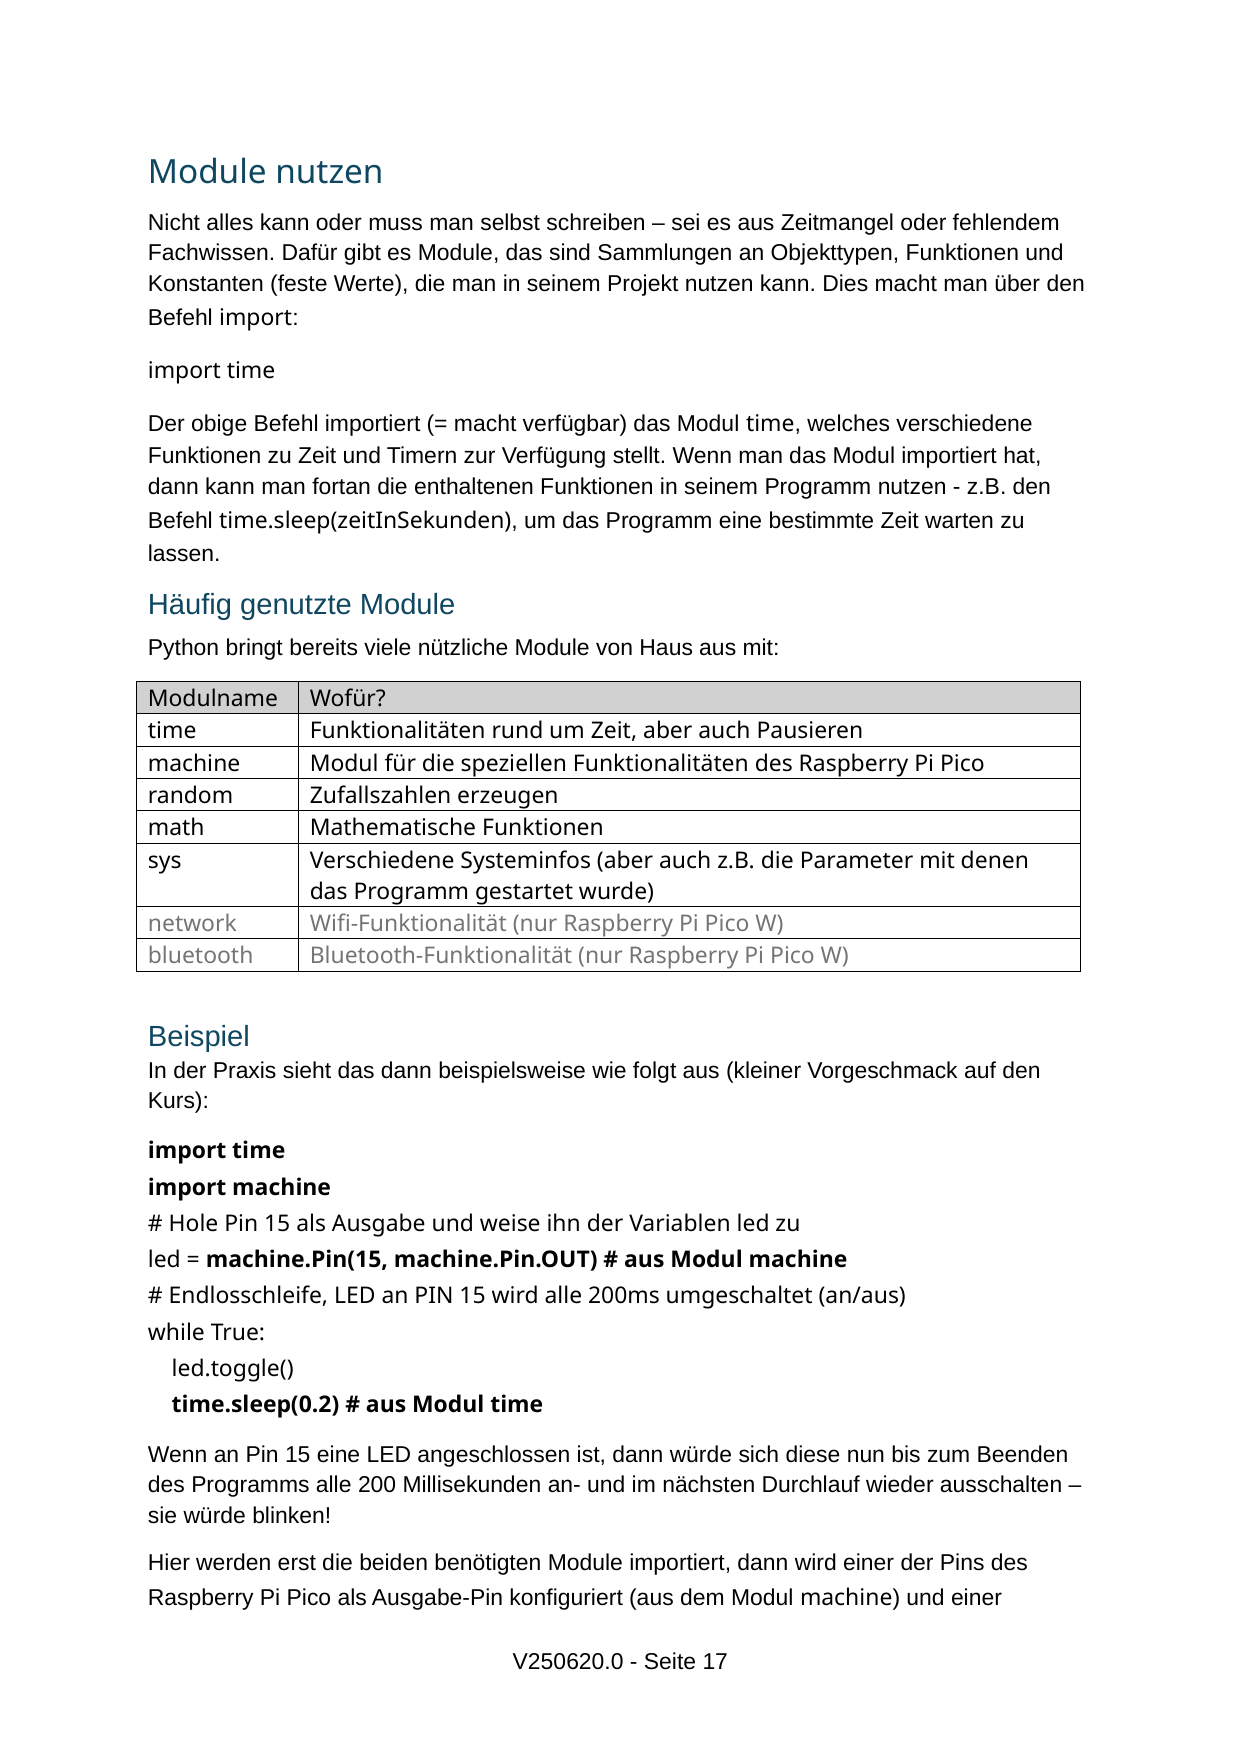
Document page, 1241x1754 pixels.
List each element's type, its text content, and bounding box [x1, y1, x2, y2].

table_cell Modul für die speziellen Funktionalitäten des Raspberry Pi Pico [299, 747, 1080, 778]
text Wenn an Pin 15 eine LED angeschlossen ist, dann würde sich diese nun bis zum Beenden des Programms alle 200 Millisekunden an- und im nächsten Durchlauf wieder ausschalten – sie würde blinken! [148, 1441, 1093, 1528]
table_cell network [137, 907, 298, 938]
table_cell Zufallszahlen erzeugen [299, 779, 1080, 810]
table_cell random [137, 779, 298, 810]
text Python bringt bereits viele nützliche Module von Haus aus mit: [148, 634, 1093, 660]
table_cell Verschiedene Systeminfos (aber auch z.B. die Parameter mit denen das Programm gestartet wurde) [299, 844, 1080, 906]
text import time [148, 354, 1093, 385]
table_header Wofür? [299, 682, 1080, 713]
table_cell sys [137, 844, 298, 906]
text Beispiel In der Praxis sieht das dann beispielsweise wie folgt aus (kleiner Vorgeschmack auf den Kurs): [148, 1019, 1093, 1113]
table_cell Bluetooth-Funktionalität (nur Raspberry Pi Pico W) [299, 939, 1080, 971]
subtitle Module nutzen [148, 148, 1093, 193]
table_cell Wifi-Funktionalität (nur Raspberry Pi Pico W) [299, 907, 1080, 938]
subtitle Häufig genutzte Module [148, 587, 1093, 620]
table_cell Mathematische Funktionen [299, 811, 1080, 842]
table_cell bluetooth [137, 939, 298, 971]
text Nicht alles kann oder muss man selbst schreiben – sei es aus Zeitmangel oder fehlendem Fachwissen. Dafür gibt es Module, das sind Sammlungen an Objekttypen, Funktionen und Konstanten (feste Werte), die man in seinem Projekt nutzen kann. Dies macht man über den Befehl import: [148, 208, 1093, 332]
table_cell Funktionalitäten rund um Zeit, aber auch Pausieren [299, 714, 1080, 746]
table_cell math [137, 811, 298, 842]
table_header Modulname [137, 682, 298, 713]
text import time import machine # Hole Pin 15 als Ausgabe und weise ihn der Variablen led zu led = machine.Pin(15, machine.Pin.OUT) # aus Modul machine # Endlosschleife, LED an PIN 15 wird alle 200ms umgeschaltet (an/aus) while True: led.toggle() time.sleep(0.2) # aus Modul time [148, 1134, 1093, 1419]
table_cell machine [137, 747, 298, 778]
text Der obige Befehl importiert (= macht verfügbar) das Modul time, welches verschiedene Funktionen zu Zeit und Timern zur Verfügung stellt. Wenn man das Modul importiert hat, dann kann man fortan die enthaltenen Funktionen in seinem Programm nutzen - z.B. den Befehl time.sleep(zeitInSekunden), um das Programm eine bestimmte Zeit warten zu lassen. [148, 407, 1093, 566]
text Hier werden erst die beiden benötigten Module importiert, dann wird einer der Pins des Raspberry Pi Pico als Ausgabe-Pin konfiguriert (aus dem Modul machine) und einer [148, 1549, 1093, 1612]
table_cell time [137, 714, 298, 746]
